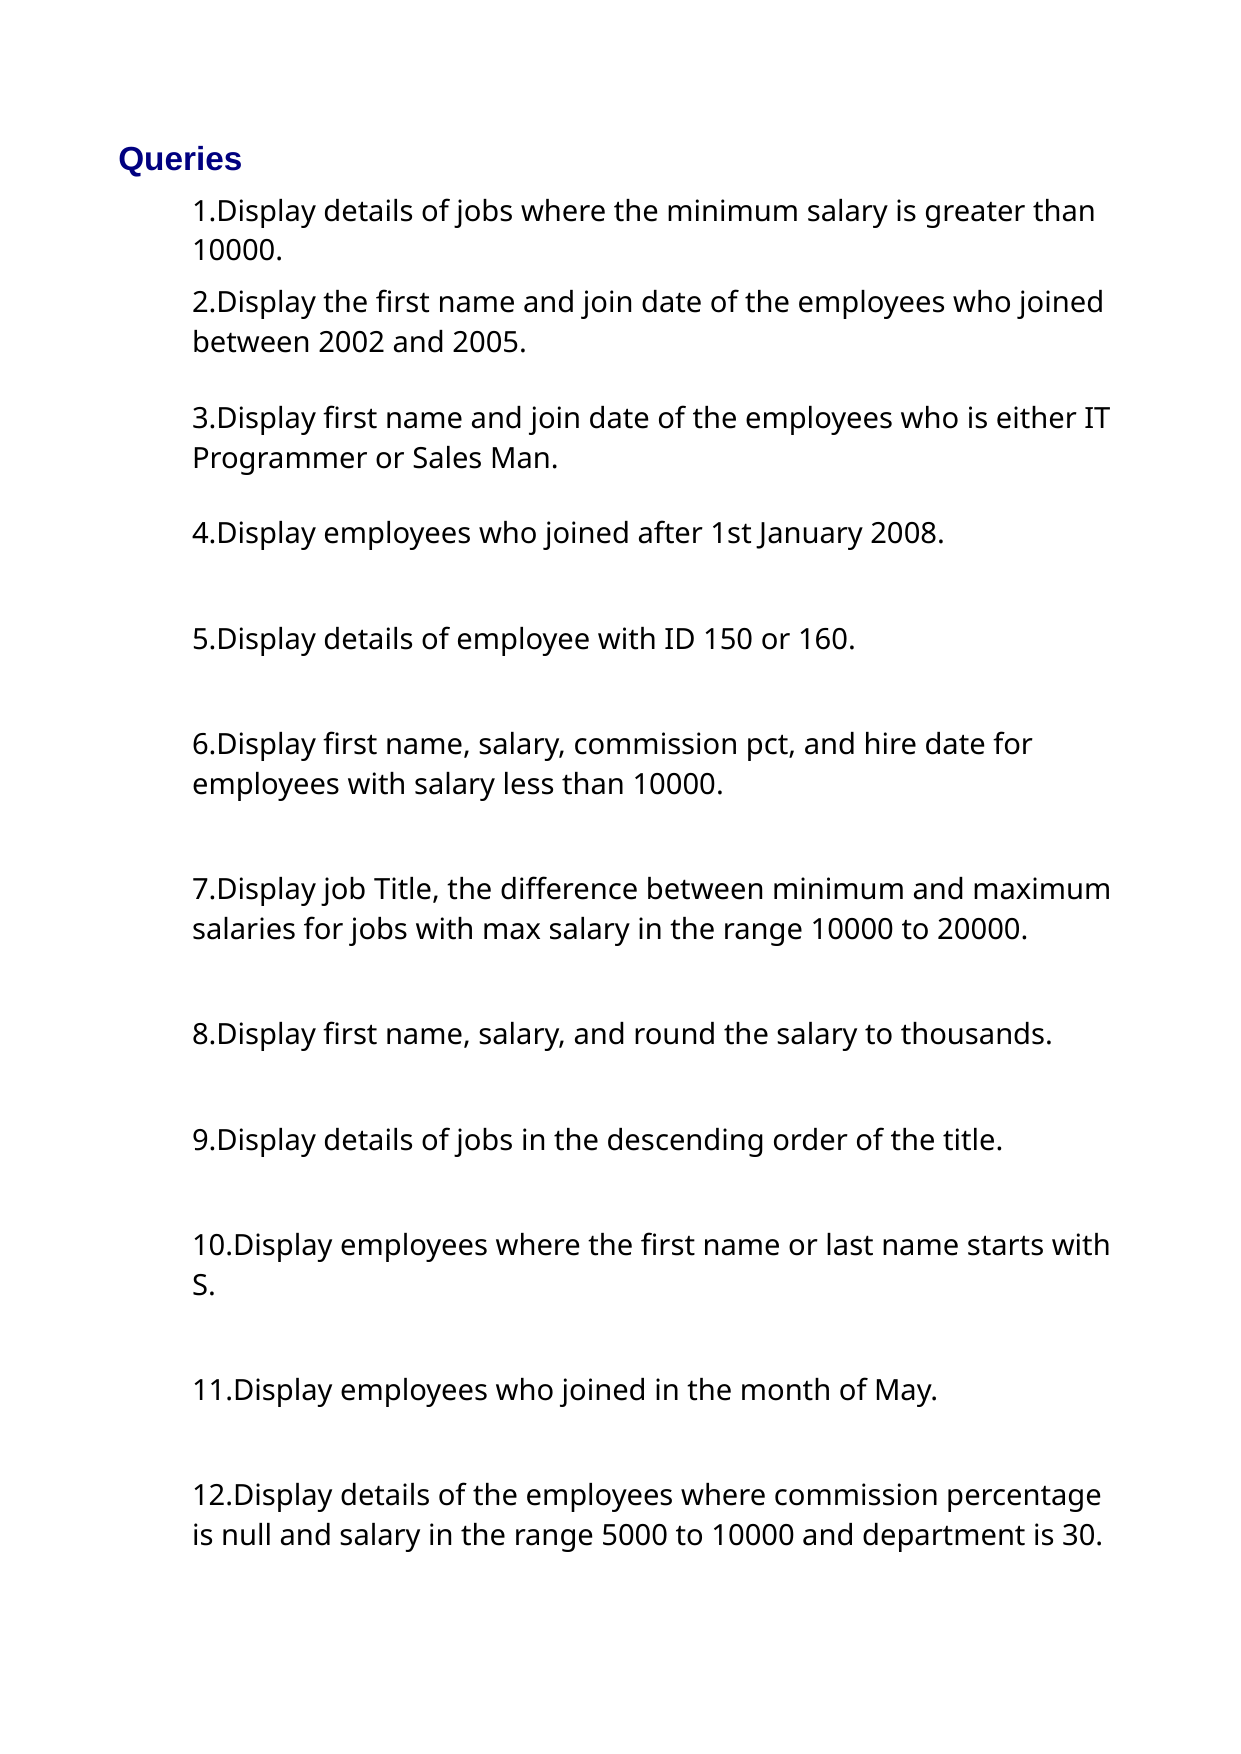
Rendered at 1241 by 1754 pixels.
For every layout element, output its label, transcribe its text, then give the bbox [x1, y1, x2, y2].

subtitle Queries [118, 139, 1122, 177]
list Display employees who joined after 1st January 2008. [118, 513, 1122, 552]
list Display details of the employees where commission percentage is null and salary in the range 5000 to 10000 and department is 30. [118, 1474, 1122, 1554]
list Display job Title, the difference between minimum and maximum salaries for jobs with max salary in the range 10000 to 20000. [118, 868, 1122, 948]
list Display employees where the first name or last name starts with S. [118, 1224, 1122, 1303]
list Display first name, salary, commission pct, and hire date for employees with salary less than 10000. [118, 723, 1122, 803]
list Display first name, salary, and round the salary to thousands. [118, 1013, 1122, 1053]
list Display first name and join date of the employees who is either IT Programmer or Sales Man. [118, 397, 1122, 477]
list Display details of jobs in the descending order of the title. [118, 1119, 1122, 1158]
list Display details of jobs where the minimum salary is greater than 10000. [118, 190, 1122, 269]
list Display details of employee with ID 150 or 160. [118, 618, 1122, 658]
list Display the first name and join date of the employees who joined between 2002 and 2005. [118, 282, 1122, 361]
list Display employees who joined in the month of May. [118, 1369, 1122, 1409]
